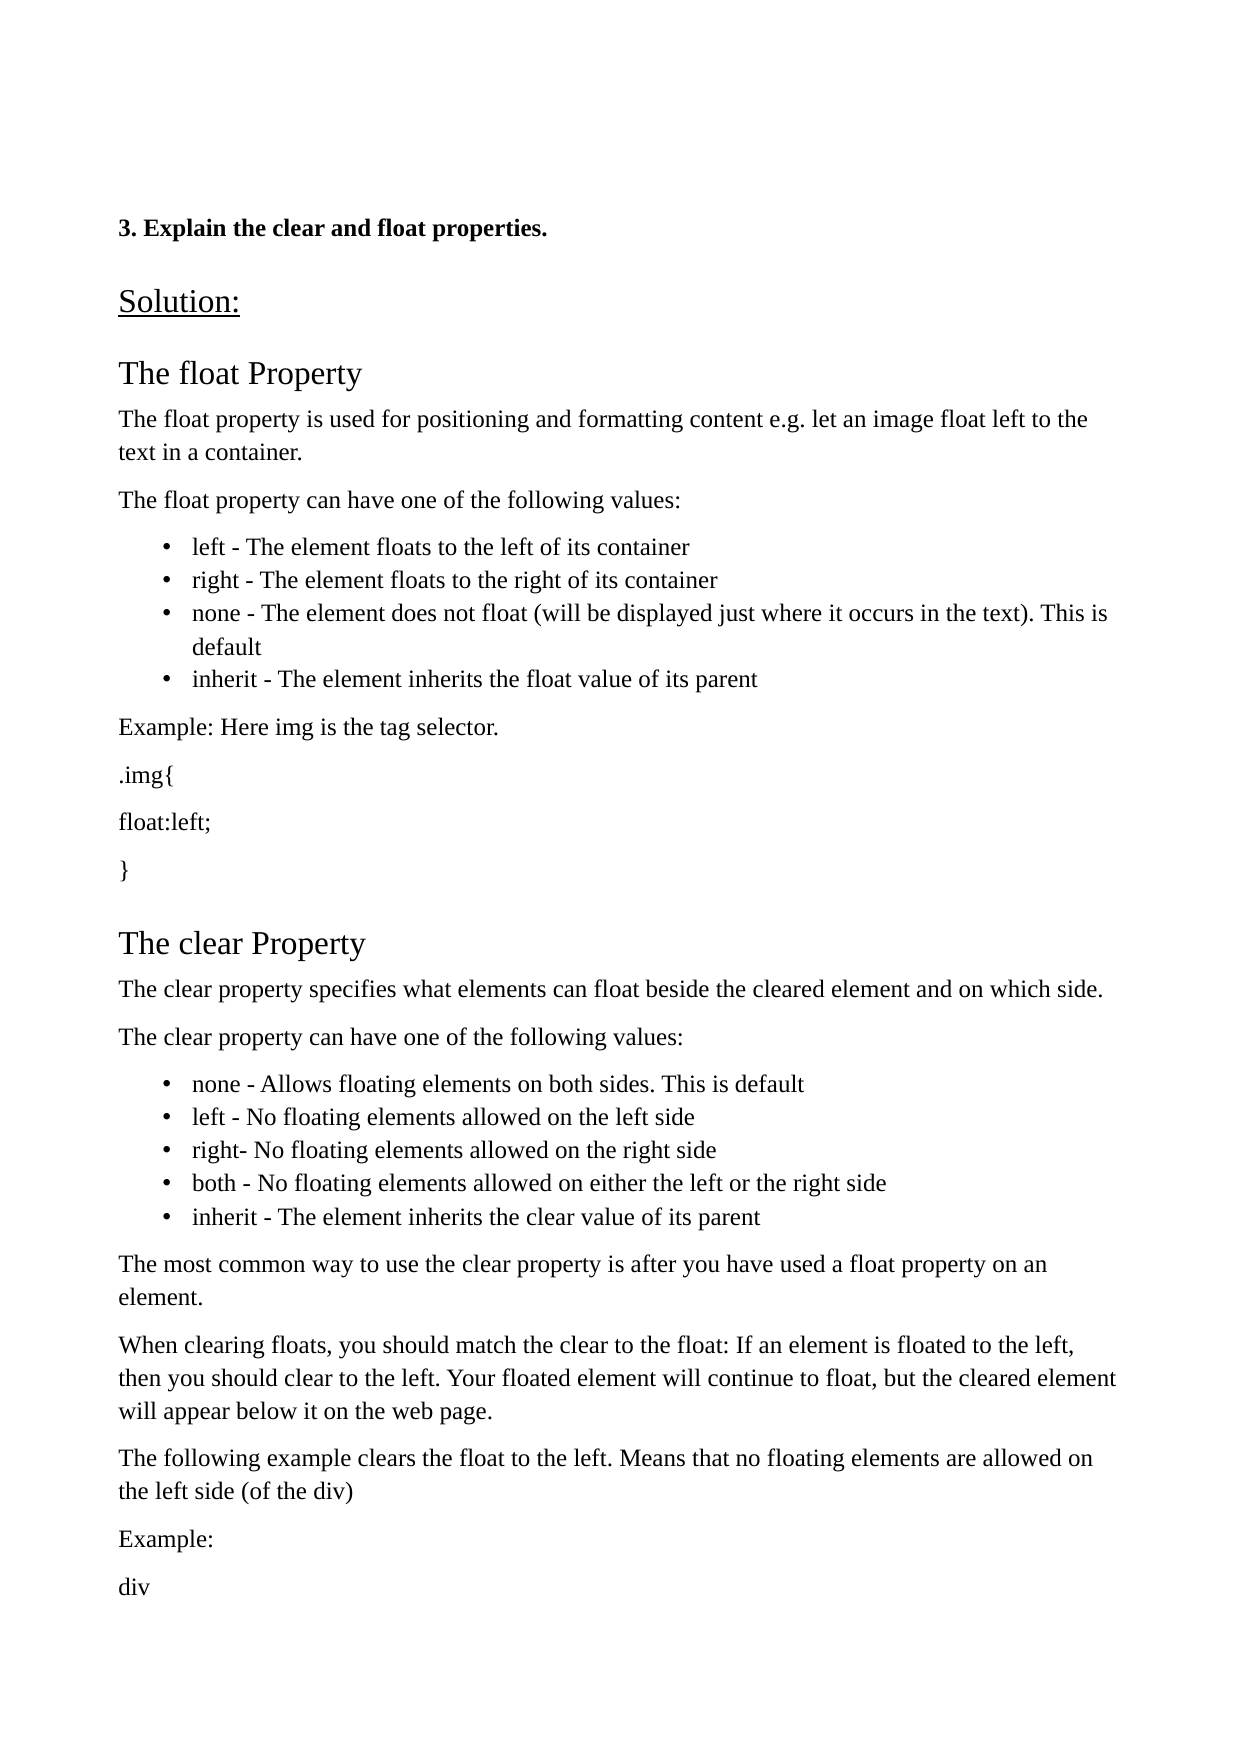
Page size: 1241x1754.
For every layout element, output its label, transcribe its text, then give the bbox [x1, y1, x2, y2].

subtitle The clear Property [118, 923, 1122, 962]
text } [118, 855, 1122, 884]
list none - The element does not float (will be displayed just where it occurs in the text). This is default [162, 598, 1122, 660]
text The clear property can have one of the following values: [118, 1022, 1122, 1051]
text The clear property specifies what elements can float beside the cleared element and on which side. [118, 974, 1122, 1003]
list none - Allows floating elements on both sides. This is default [162, 1069, 1122, 1098]
list right- No floating elements allowed on the right side [162, 1136, 1122, 1164]
list left - No floating elements allowed on the left side [162, 1102, 1122, 1131]
subtitle Solution: [118, 282, 1122, 320]
subtitle The float Property [118, 353, 1122, 392]
text When clearing floats, you should match the clear to the float: If an element is floated to the left, then you should clear to the left. Your floated element will continue to float, but the cleared element will appear below it on the web page. [118, 1330, 1122, 1424]
list both - No floating elements allowed on either the left or the right side [162, 1168, 1122, 1197]
list left - The element floats to the left of its container [162, 532, 1122, 561]
text The float property can have one of the following values: [118, 485, 1122, 514]
list right - The element floats to the right of its container [162, 566, 1122, 594]
list inherit - The element inherits the clear value of its parent [162, 1202, 1122, 1230]
text 3. Explain the clear and float properties. [118, 213, 1122, 242]
text float:left; [118, 807, 1122, 836]
text The most common way to use the clear property is after you have used a float property on an element. [118, 1249, 1122, 1311]
text div [118, 1572, 1122, 1600]
text The following example clears the float to the left. Means that no floating elements are allowed on the left side (of the div) [118, 1443, 1122, 1505]
text .img{ [118, 760, 1122, 788]
text Example: Here img is the tag selector. [118, 712, 1122, 741]
list inherit - The element inherits the float value of its parent [162, 664, 1122, 693]
text Example: [118, 1524, 1122, 1553]
text The float property is used for positioning and formatting content e.g. let an image float left to the text in a container. [118, 404, 1122, 466]
